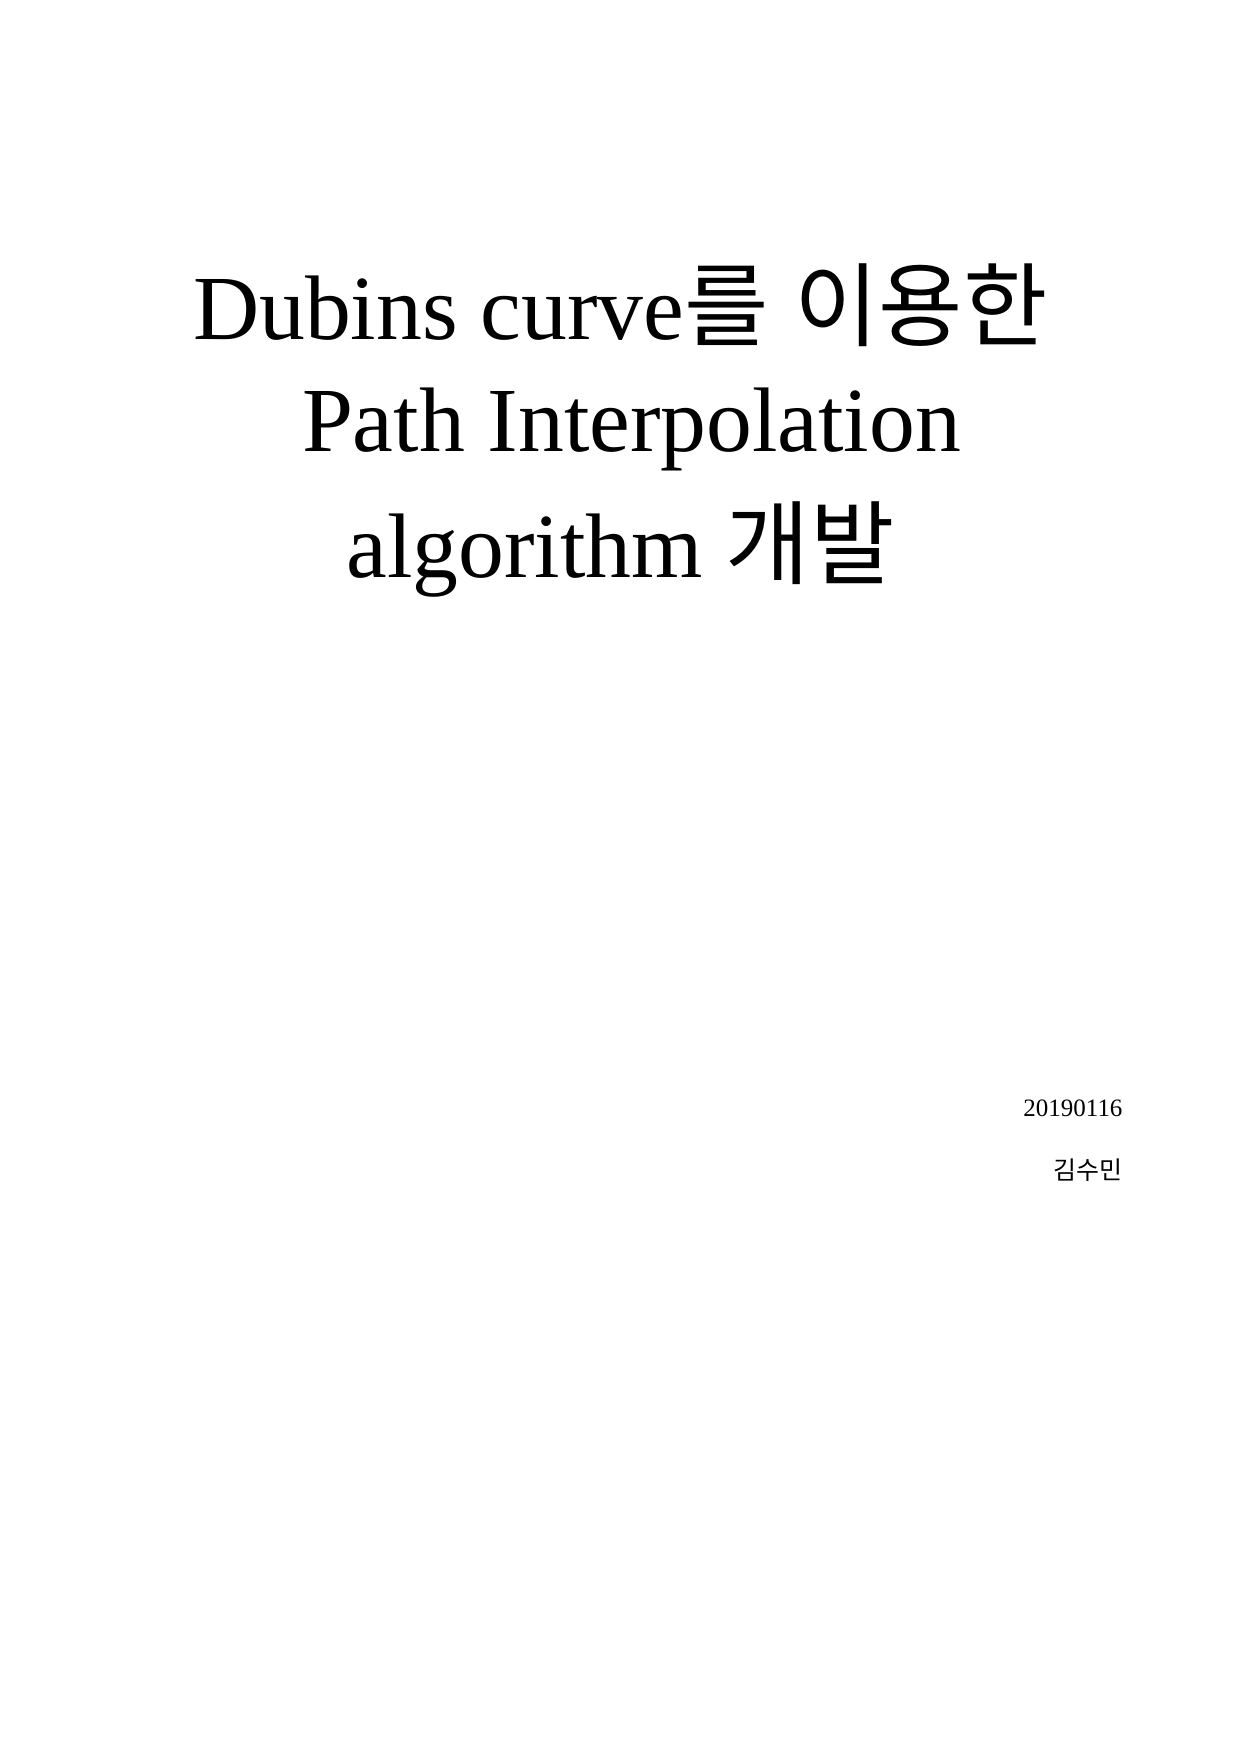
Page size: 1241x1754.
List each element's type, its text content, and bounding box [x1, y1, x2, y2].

text 김수민 [118, 1150, 1122, 1186]
text 20190116 [118, 1093, 1122, 1121]
text Dubins curve를 이용한 [118, 233, 1122, 366]
text algorithm 개발 [118, 471, 1122, 604]
text Path Interpolation [118, 366, 1122, 471]
